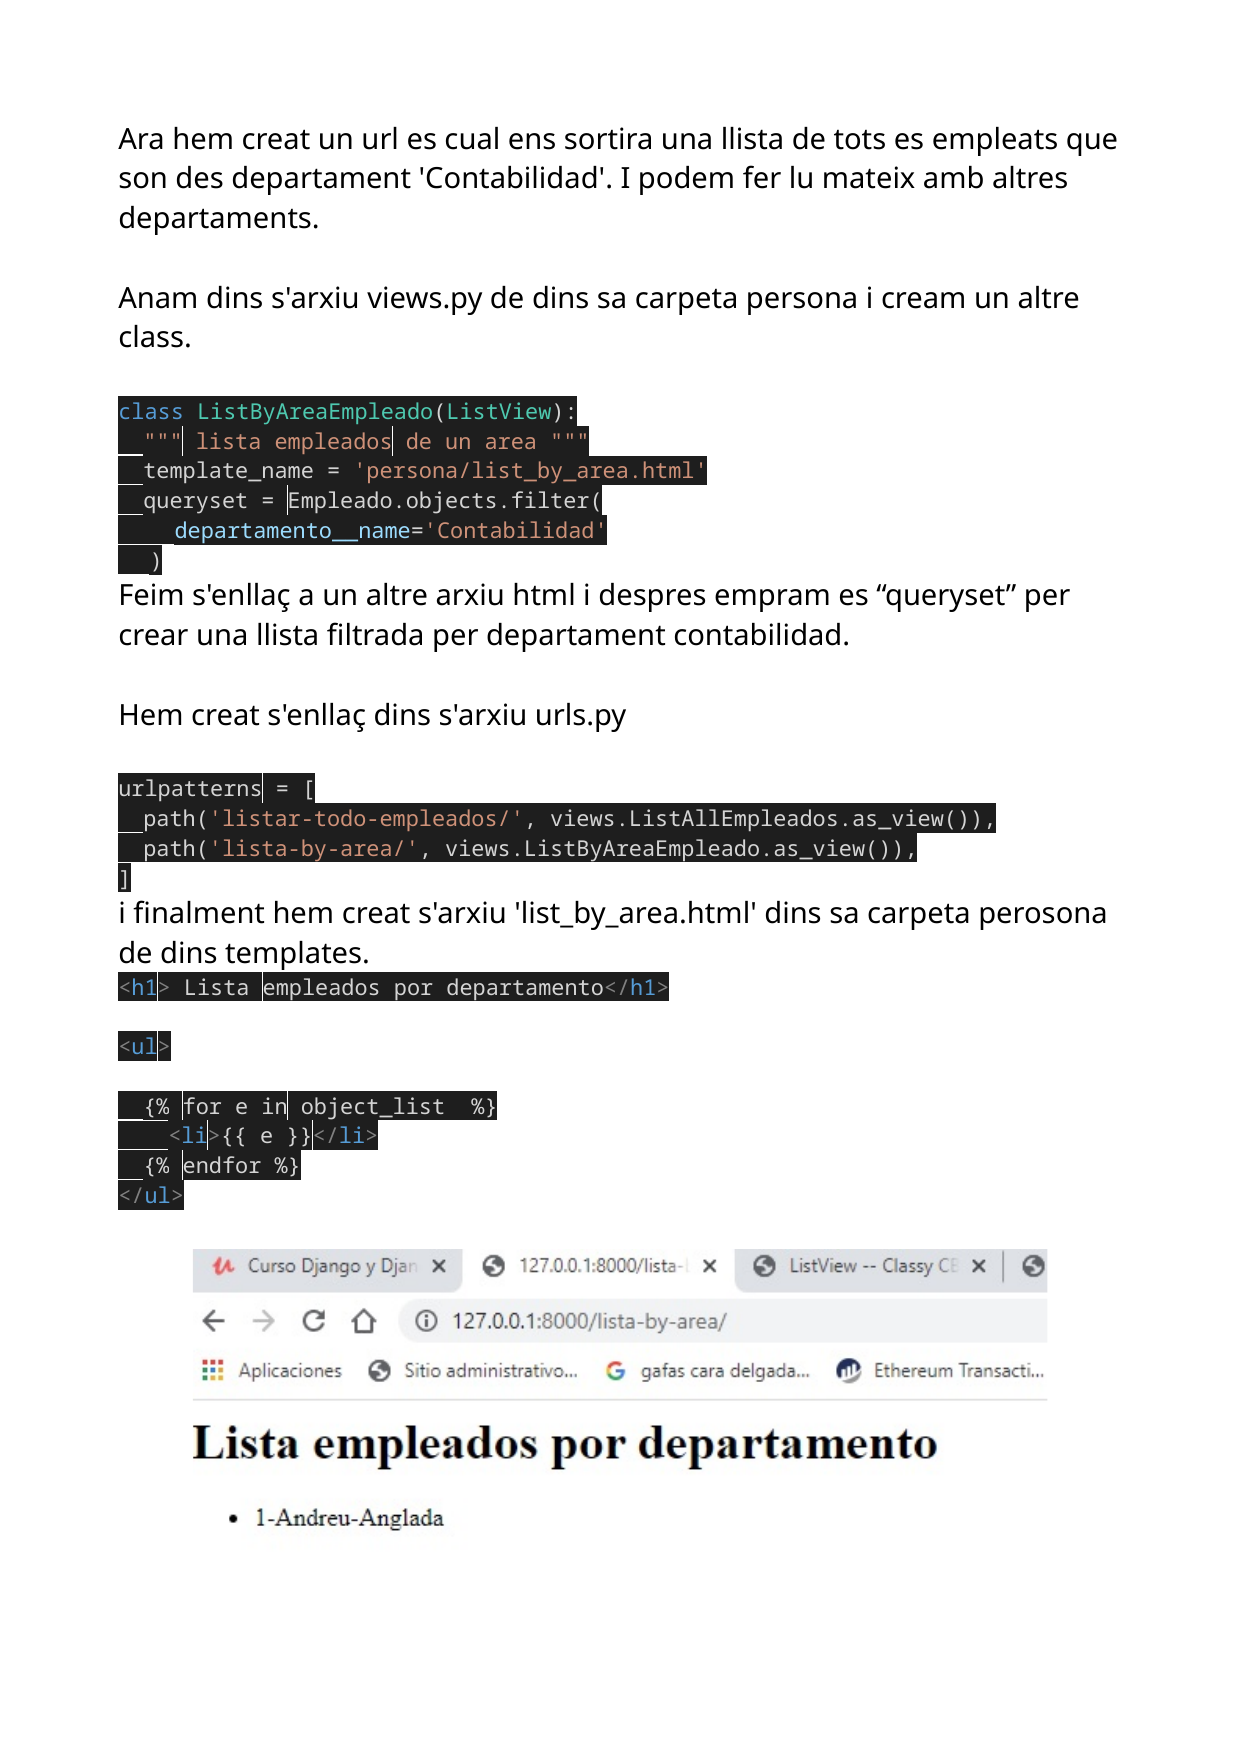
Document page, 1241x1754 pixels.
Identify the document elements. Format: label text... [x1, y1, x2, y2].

text Ara hem creat un url es cual ens sortira una llista de tots es empleats que son des departament 'Contabilidad'. I podem fer lu mateix amb altres departaments. [118, 118, 1122, 237]
text path('lista-by-area/', views.ListByAreaEmpleado.as_view()), [118, 833, 1122, 862]
text ) [118, 545, 1122, 575]
text Feim s'enllaç a un altre arxiu html i despres empram es “queryset” per crear una llista filtrada per departament contabilidad. [118, 575, 1122, 654]
text <ul> [118, 1031, 1122, 1061]
text <li>{{ e }}</li> [118, 1120, 1122, 1150]
text """ lista empleados de un area """ [118, 426, 1122, 456]
text Hem creat s'enllaç dins s'arxiu urls.py [118, 694, 1122, 733]
text i finalment hem creat s'arxiu 'list_by_area.html' dins sa carpeta perosona de dins templates. [118, 892, 1122, 972]
text <h1> Lista empleados por departamento</h1> [118, 972, 1122, 1001]
text urlpatterns = [ [118, 773, 1122, 803]
text Anam dins s'arxiu views.py de dins sa carpeta persona i cream un altre class. [118, 277, 1122, 356]
text </ul> [118, 1180, 1122, 1210]
text class ListByAreaEmpleado(ListView): [118, 396, 1122, 426]
text {% for e in object_list %} [118, 1091, 1122, 1120]
text queryset = Empleado.objects.filter( [118, 485, 1122, 515]
text departamento__name='Contabilidad' [118, 515, 1122, 545]
text template_name = 'persona/list_by_area.html' [118, 456, 1122, 485]
text ] [118, 862, 1122, 892]
text path('listar-todo-empleados/', views.ListAllEmpleados.as_view()), [118, 803, 1122, 833]
picture [192, 1249, 1048, 1623]
text {% endfor %} [118, 1150, 1122, 1180]
